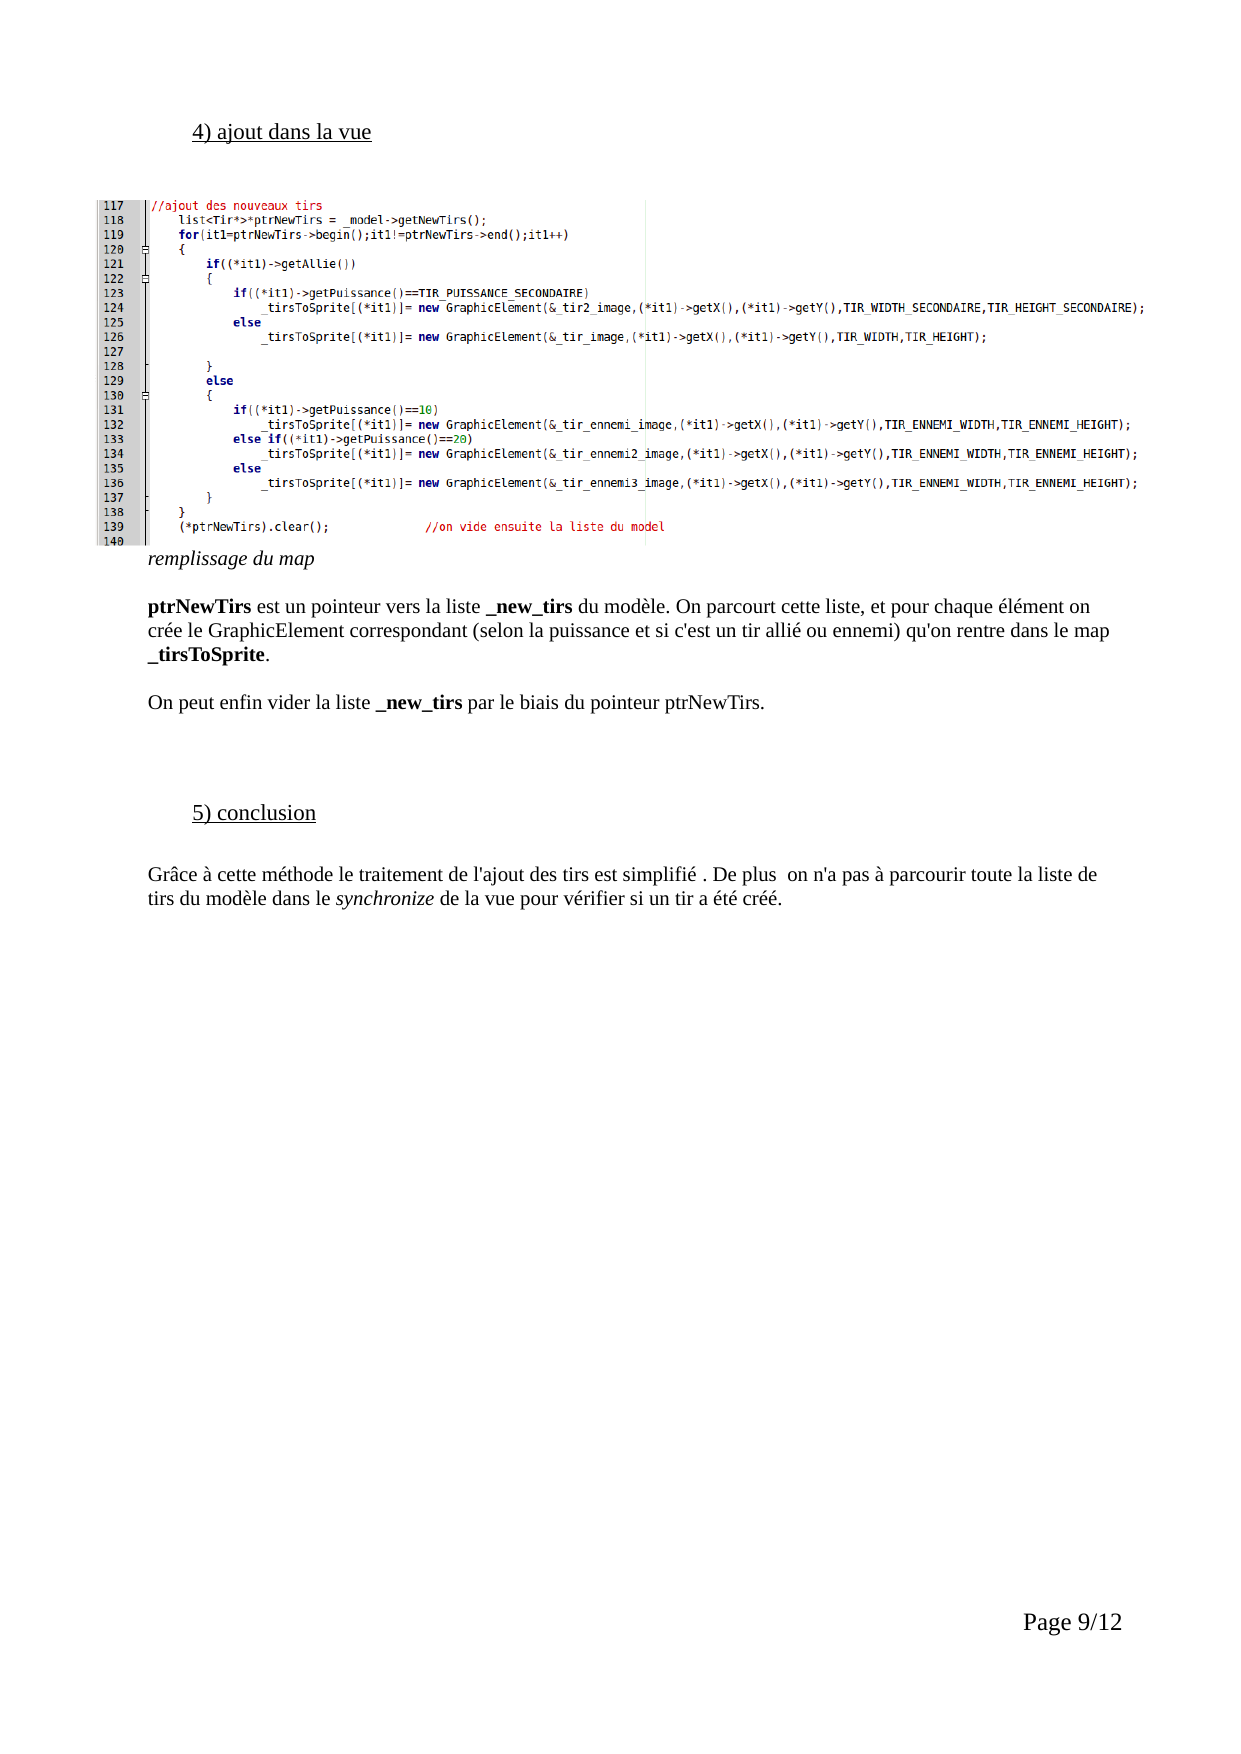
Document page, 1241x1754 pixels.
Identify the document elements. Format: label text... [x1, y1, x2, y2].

text Grâce à cette méthode le traitement de l'ajout des tirs est simplifié . De plus on n'a pas à parcourir toute la liste de tirs du modèle dans le synchronize de la vue pour vérifier si un tir a été créé. [148, 862, 1122, 910]
text ptrNewTirs est un pointeur vers la liste _new_tirs du modèle. On parcourt cette liste, et pour chaque élément on crée le GraphicElement correspondant (selon la puissance et si c'est un tir allié ou ennemi) qu'on rentre dans le map _tirsToSprite. [148, 594, 1122, 666]
text 5) conclusion [118, 799, 1122, 825]
text On peut enfin vider la liste _new_tirs par le biais du pointeur ptrNewTirs. [148, 690, 1122, 714]
text remplissage du map [148, 546, 1122, 570]
text 4) ajout dans la vue [118, 118, 1122, 144]
picture [95, 200, 1161, 546]
